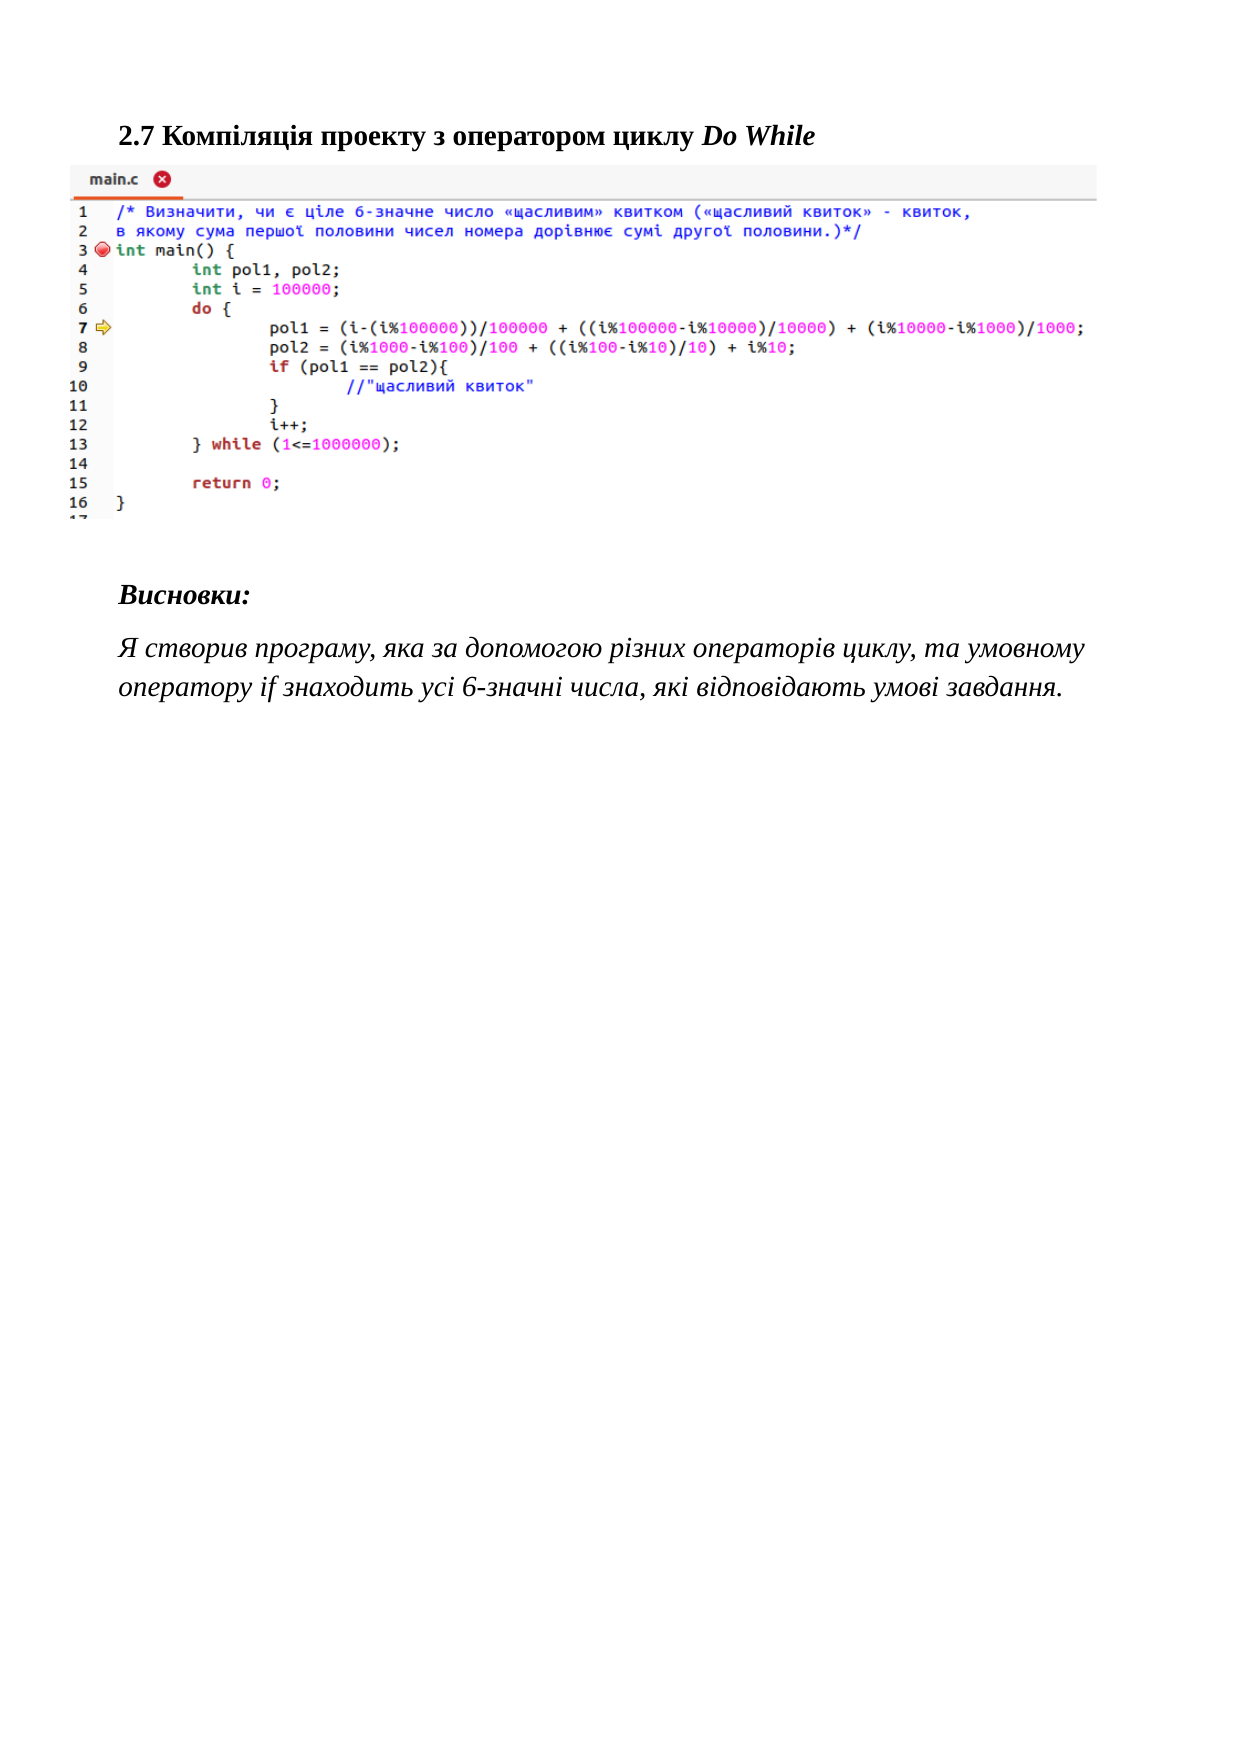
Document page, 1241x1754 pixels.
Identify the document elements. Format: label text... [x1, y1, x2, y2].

picture [70, 165, 1097, 519]
text Висновки: [118, 577, 1122, 611]
text 2.7 Компіляція проекту з оператором циклу Do While [118, 118, 1122, 152]
text Я створив програму, яка за допомогою різних операторів циклу, та умовному оператору if знаходить усі 6-значні числа, які відповідають умові завдання. [118, 630, 1122, 702]
